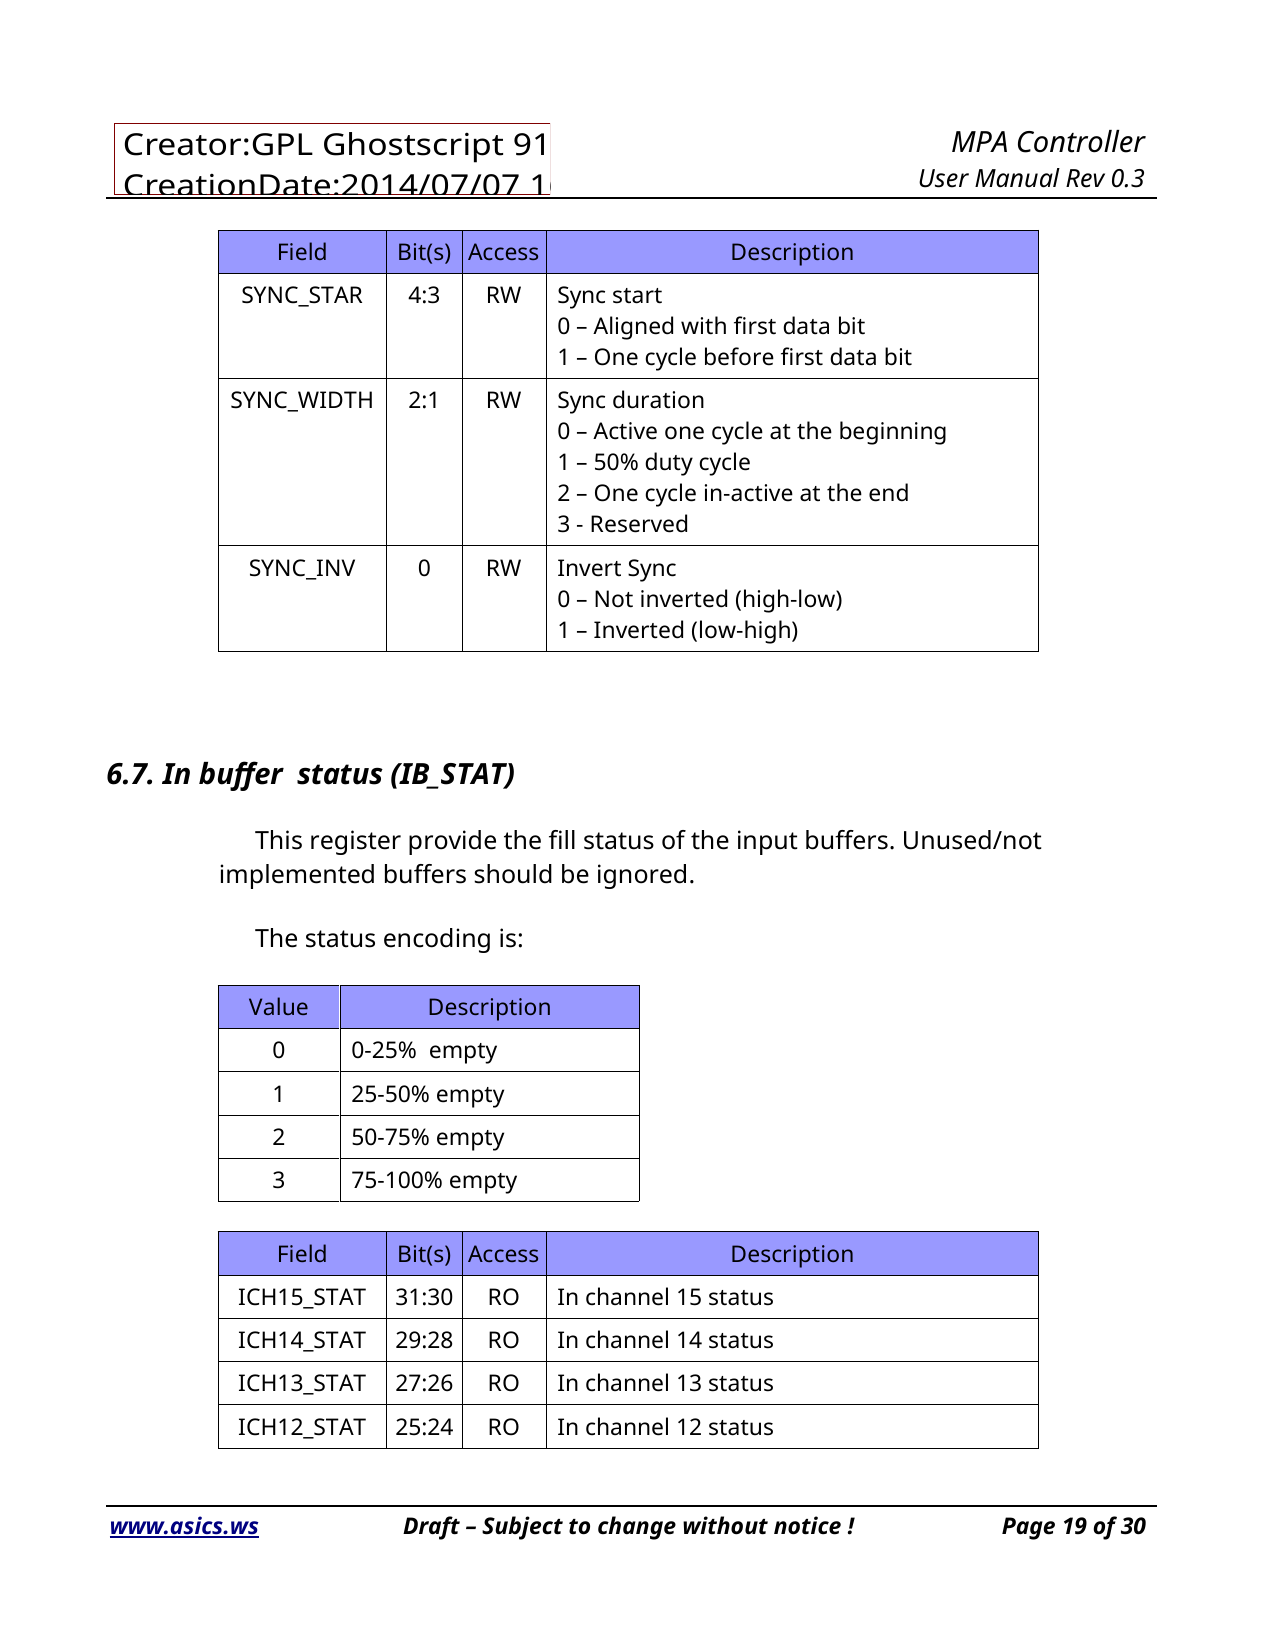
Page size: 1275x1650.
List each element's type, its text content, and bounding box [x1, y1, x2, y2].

table_cell In channel 13 status [547, 1362, 1038, 1404]
table_cell ICH12_STAT [219, 1405, 386, 1448]
table_cell RW [463, 379, 546, 545]
table_cell 0 [219, 1029, 339, 1071]
table_cell 75-100% empty [341, 1159, 639, 1201]
table_cell Invert Sync 0 – Not inverted (high-low) 1 – Inverted (low-high) [547, 546, 1038, 651]
table_cell 2 [219, 1116, 339, 1158]
table_cell RW [463, 274, 546, 378]
table_cell ICH15_STAT [219, 1276, 386, 1318]
table_cell RW [463, 546, 546, 651]
table_cell Sync duration 0 – Active one cycle at the beginning 1 – 50% duty cycle 2 – One cycle in-active at the end 3 - Reserved [547, 379, 1038, 545]
table_cell 0 [387, 546, 462, 651]
table_cell SYNC_WIDTH [219, 379, 386, 545]
text This register provide the fill status of the input buffers. Unused/not implemented buffers should be ignored. [219, 823, 1157, 891]
table_cell In channel 15 status [547, 1276, 1038, 1318]
table_cell 1 [219, 1072, 339, 1115]
table_header Access [463, 231, 546, 273]
table_cell RO [463, 1362, 546, 1404]
table_cell SYNC_STAR [219, 274, 386, 378]
table_cell 25:24 [387, 1405, 462, 1448]
table_header Bit(s) [387, 1232, 462, 1275]
table_header Field [219, 1232, 386, 1275]
table_cell In channel 12 status [547, 1405, 1038, 1448]
table_cell 3 [219, 1159, 339, 1201]
subtitle In buffer status (IB_STAT) [106, 754, 1157, 793]
table_header Bit(s) [387, 231, 462, 273]
table_cell SYNC_INV [219, 546, 386, 651]
table_cell 0-25% empty [341, 1029, 639, 1071]
table_cell 25-50% empty [341, 1072, 639, 1115]
table_cell RO [463, 1405, 546, 1448]
table_header Description [341, 986, 639, 1028]
table_cell 4:3 [387, 274, 462, 378]
table_header Description [547, 231, 1038, 273]
table_cell Sync start 0 – Aligned with first data bit 1 – One cycle before first data bit [547, 274, 1038, 378]
table_header Description [547, 1232, 1038, 1275]
table_header Access [463, 1232, 546, 1275]
table_cell 2:1 [387, 379, 462, 545]
table_cell In channel 14 status [547, 1319, 1038, 1361]
table_cell RO [463, 1276, 546, 1318]
text The status encoding is: [219, 921, 1157, 955]
table_cell RO [463, 1319, 546, 1361]
table_header Value [219, 986, 339, 1028]
table_cell ICH14_STAT [219, 1319, 386, 1361]
table_cell 29:28 [387, 1319, 462, 1361]
table_header Field [219, 231, 386, 273]
table_cell 27:26 [387, 1362, 462, 1404]
table_cell 50-75% empty [341, 1116, 639, 1158]
table_cell 31:30 [387, 1276, 462, 1318]
table_cell ICH13_STAT [219, 1362, 386, 1404]
